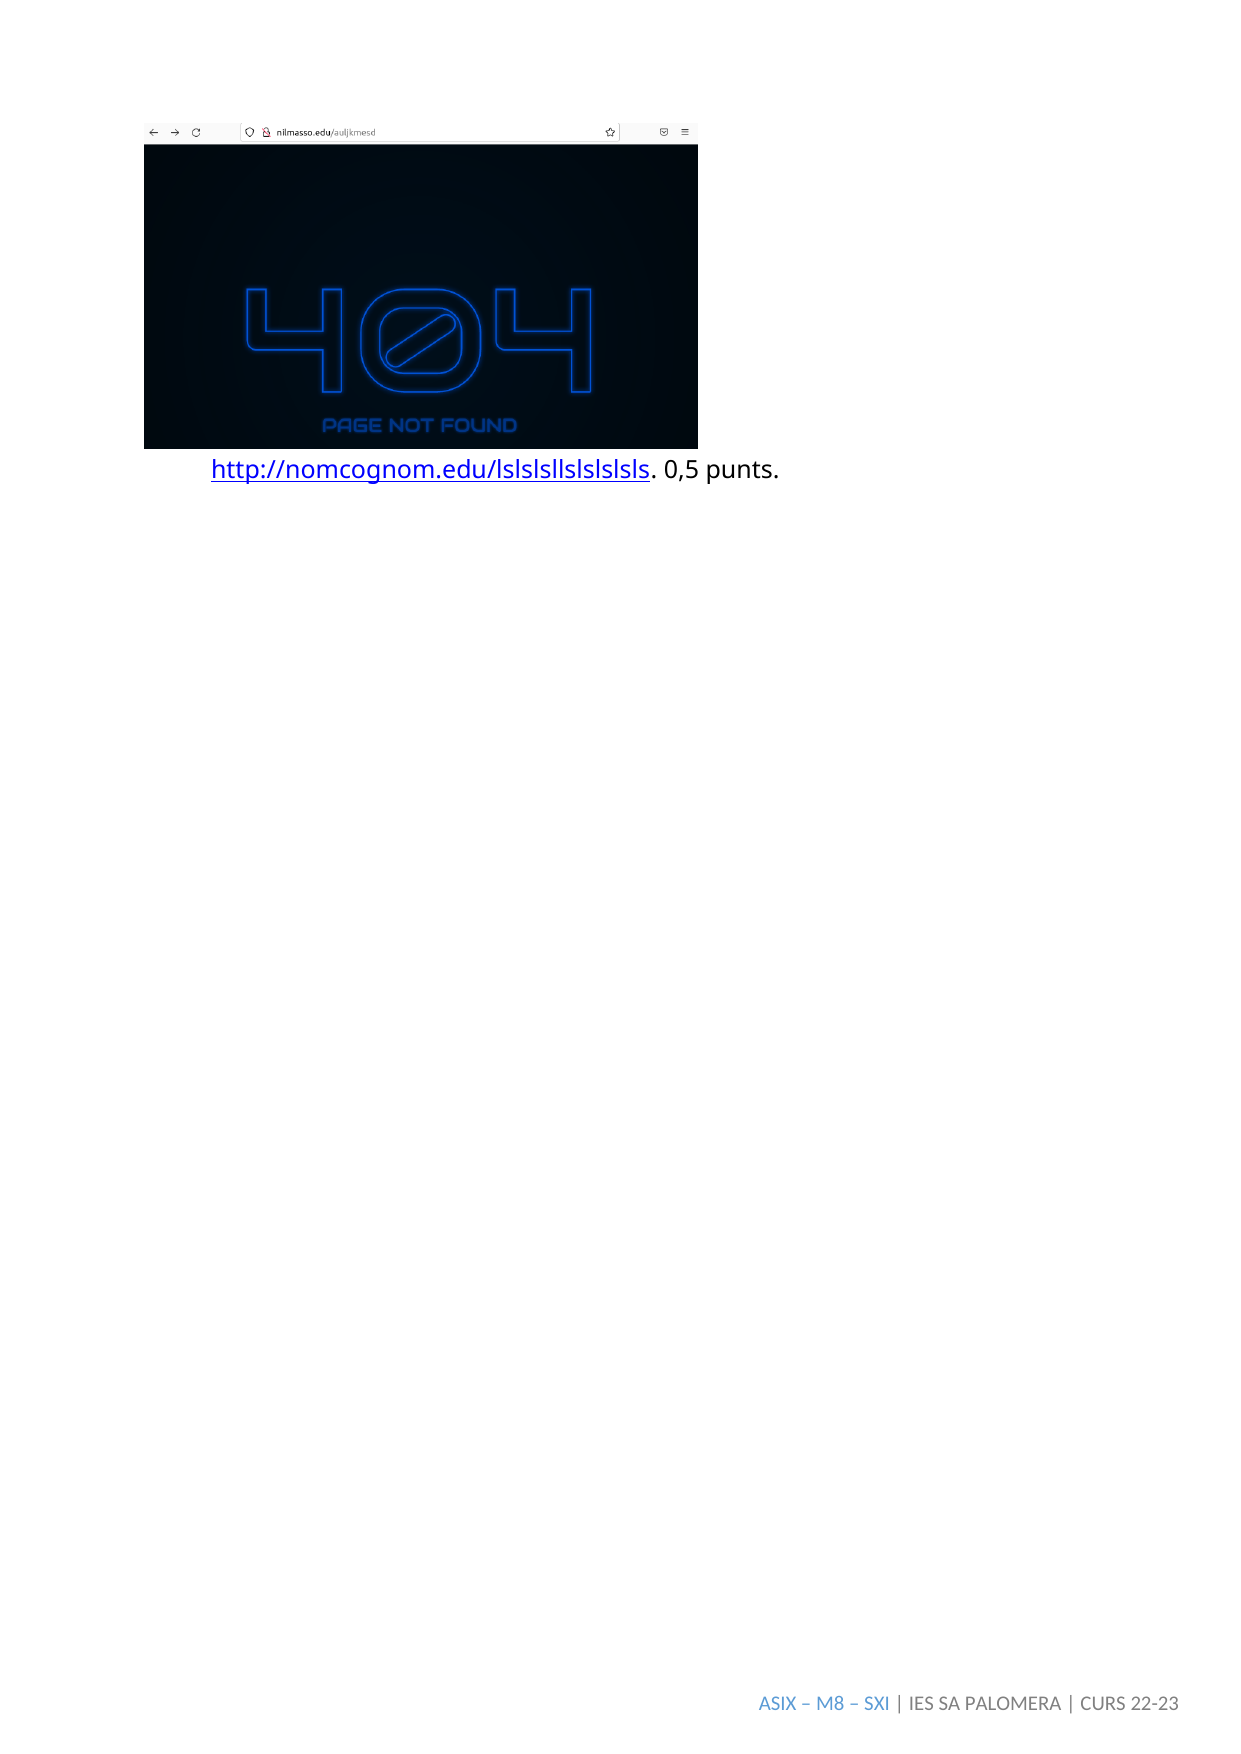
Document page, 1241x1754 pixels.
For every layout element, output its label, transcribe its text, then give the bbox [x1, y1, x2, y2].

list http://nomcognom.edu/lslslsllslslslsls. 0,5 punts. [211, 100, 1104, 486]
picture [144, 123, 698, 449]
